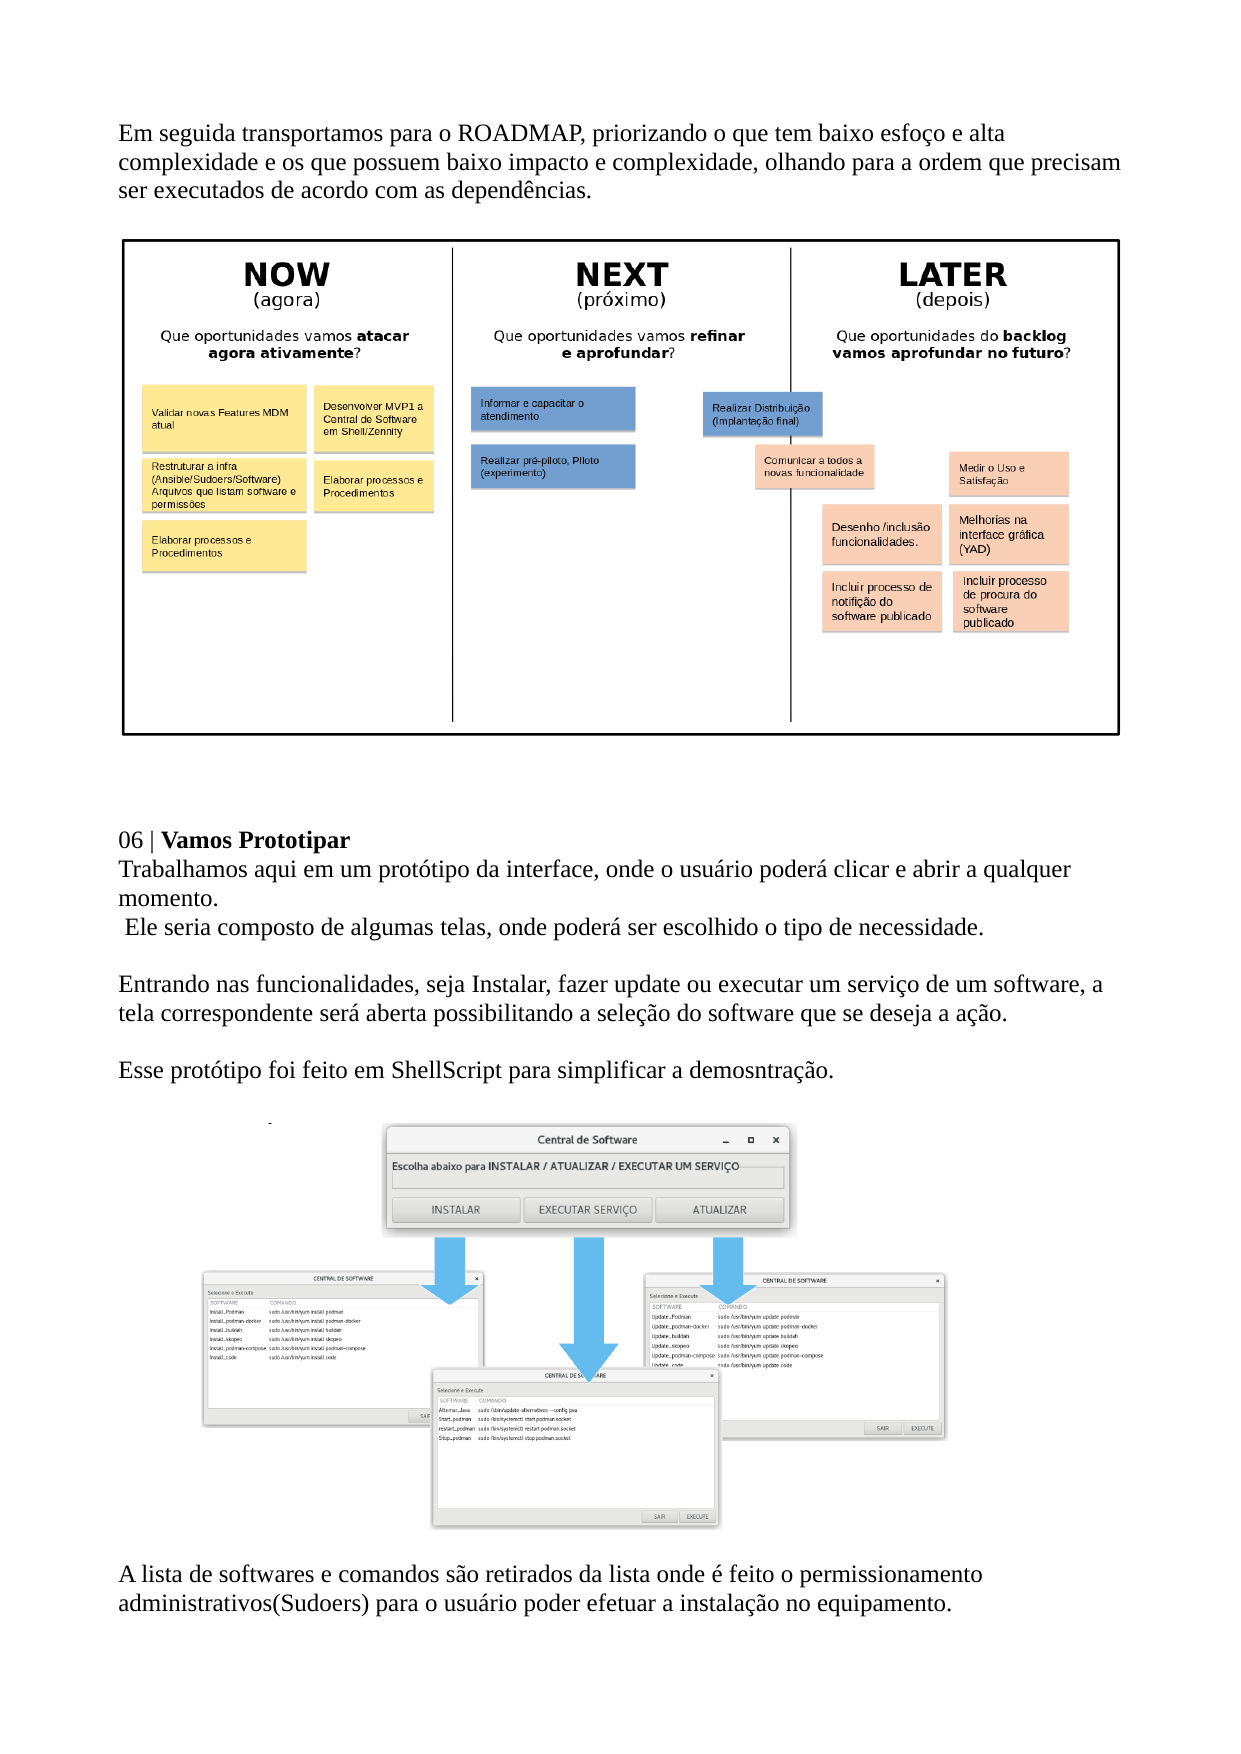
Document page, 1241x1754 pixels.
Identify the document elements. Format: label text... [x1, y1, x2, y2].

text Em seguida transportamos para o ROADMAP, priorizando o que tem baixo esfoço e alta complexidade e os que possuem baixo impacto e complexidade, olhando para a ordem que precisam ser executados de acordo com as dependências. [118, 118, 1122, 204]
text Esse protótipo foi feito em ShellScript para simplificar a demosntração. [118, 1055, 1122, 1084]
picture [118, 233, 1123, 739]
text 06 | Vamos Prototipar [118, 825, 1122, 854]
text Entrando nas funcionalidades, seja Instalar, fazer update ou executar um serviço de um software, a tela correspondente será aberta possibilitando a seleção do software que se deseja a ação. [118, 969, 1122, 1027]
text A lista de softwares e comandos são retirados da lista onde é feito o permissionamento administrativos(Sudoers) para o usuário poder efetuar a instalação no equipamento. [118, 1559, 1122, 1617]
picture [193, 1123, 957, 1531]
text Ele seria composto de algumas telas, onde poderá ser escolhido o tipo de necessidade. [118, 912, 1122, 940]
text Trabalhamos aqui em um protótipo da interface, onde o usuário poderá clicar e abrir a qualquer momento. [118, 854, 1122, 912]
